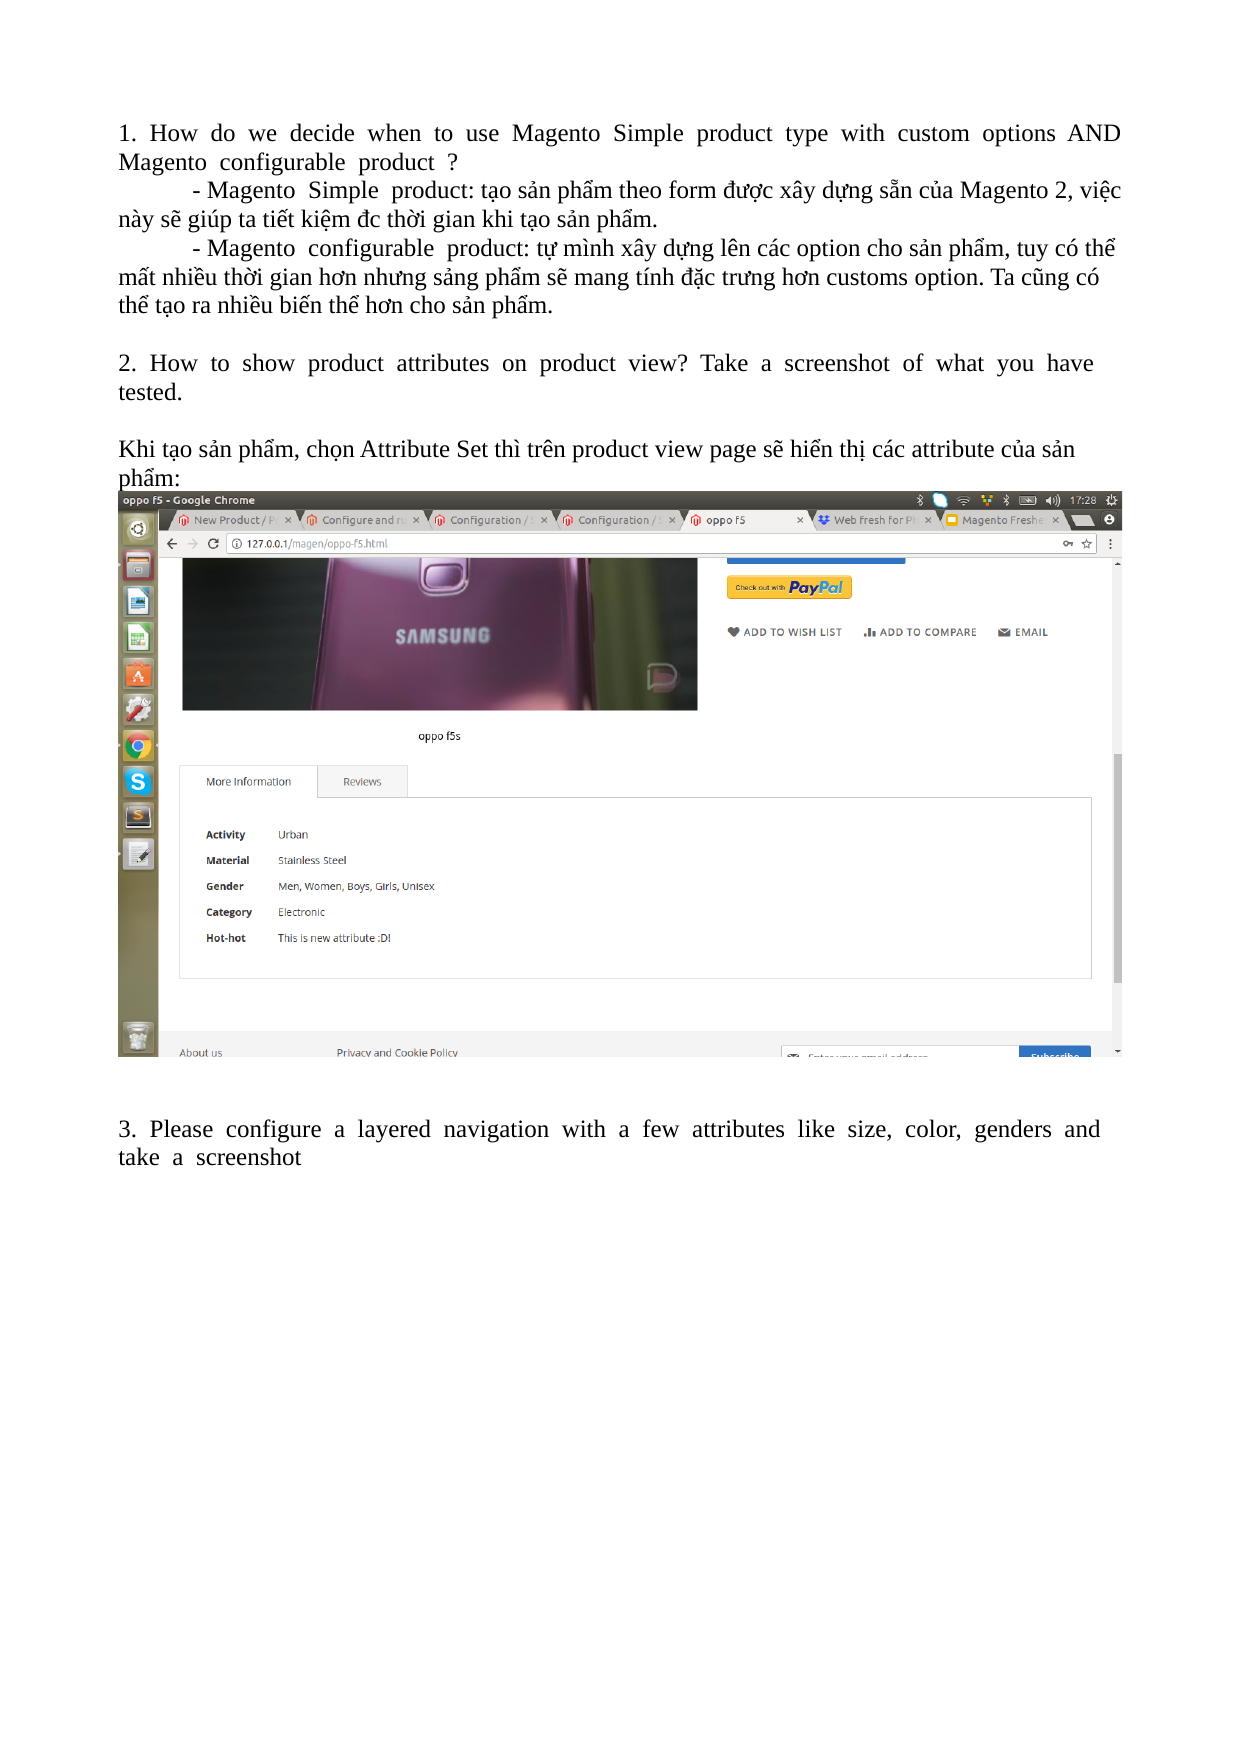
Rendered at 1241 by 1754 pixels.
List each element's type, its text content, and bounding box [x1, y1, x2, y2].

picture [118, 491, 1123, 1057]
text 1. How do we decide when to use Magento Simple product type with custom options AND Magento configurable product ? [118, 118, 1122, 176]
text - Magento Simple product: tạo sản phẩm theo form được xây dựng sẵn của Magento 2, việc này sẽ giúp ta tiết kiệm đc thời gian khi tạo sản phẩm. [118, 176, 1122, 233]
text - Magento configurable product: tự mình xây dựng lên các option cho sản phẩm, tuy có thể mất nhiều thời gian hơn nhưng sảng phẩm sẽ mang tính đặc trưng hơn customs option. Ta cũng có thể tạo ra nhiều biến thể hơn cho sản phẩm. [118, 233, 1122, 319]
text Khi tạo sản phẩm, chọn Attribute Set thì trên product view page sẽ hiển thị các attribute của sản phẩm: [118, 434, 1122, 491]
text 2. How to show product attributes on product view? Take a screenshot of what you have tested. [118, 348, 1122, 406]
text 3. Please configure a layered navigation with a few attributes like size, color, genders and take a screenshot [118, 1114, 1122, 1171]
